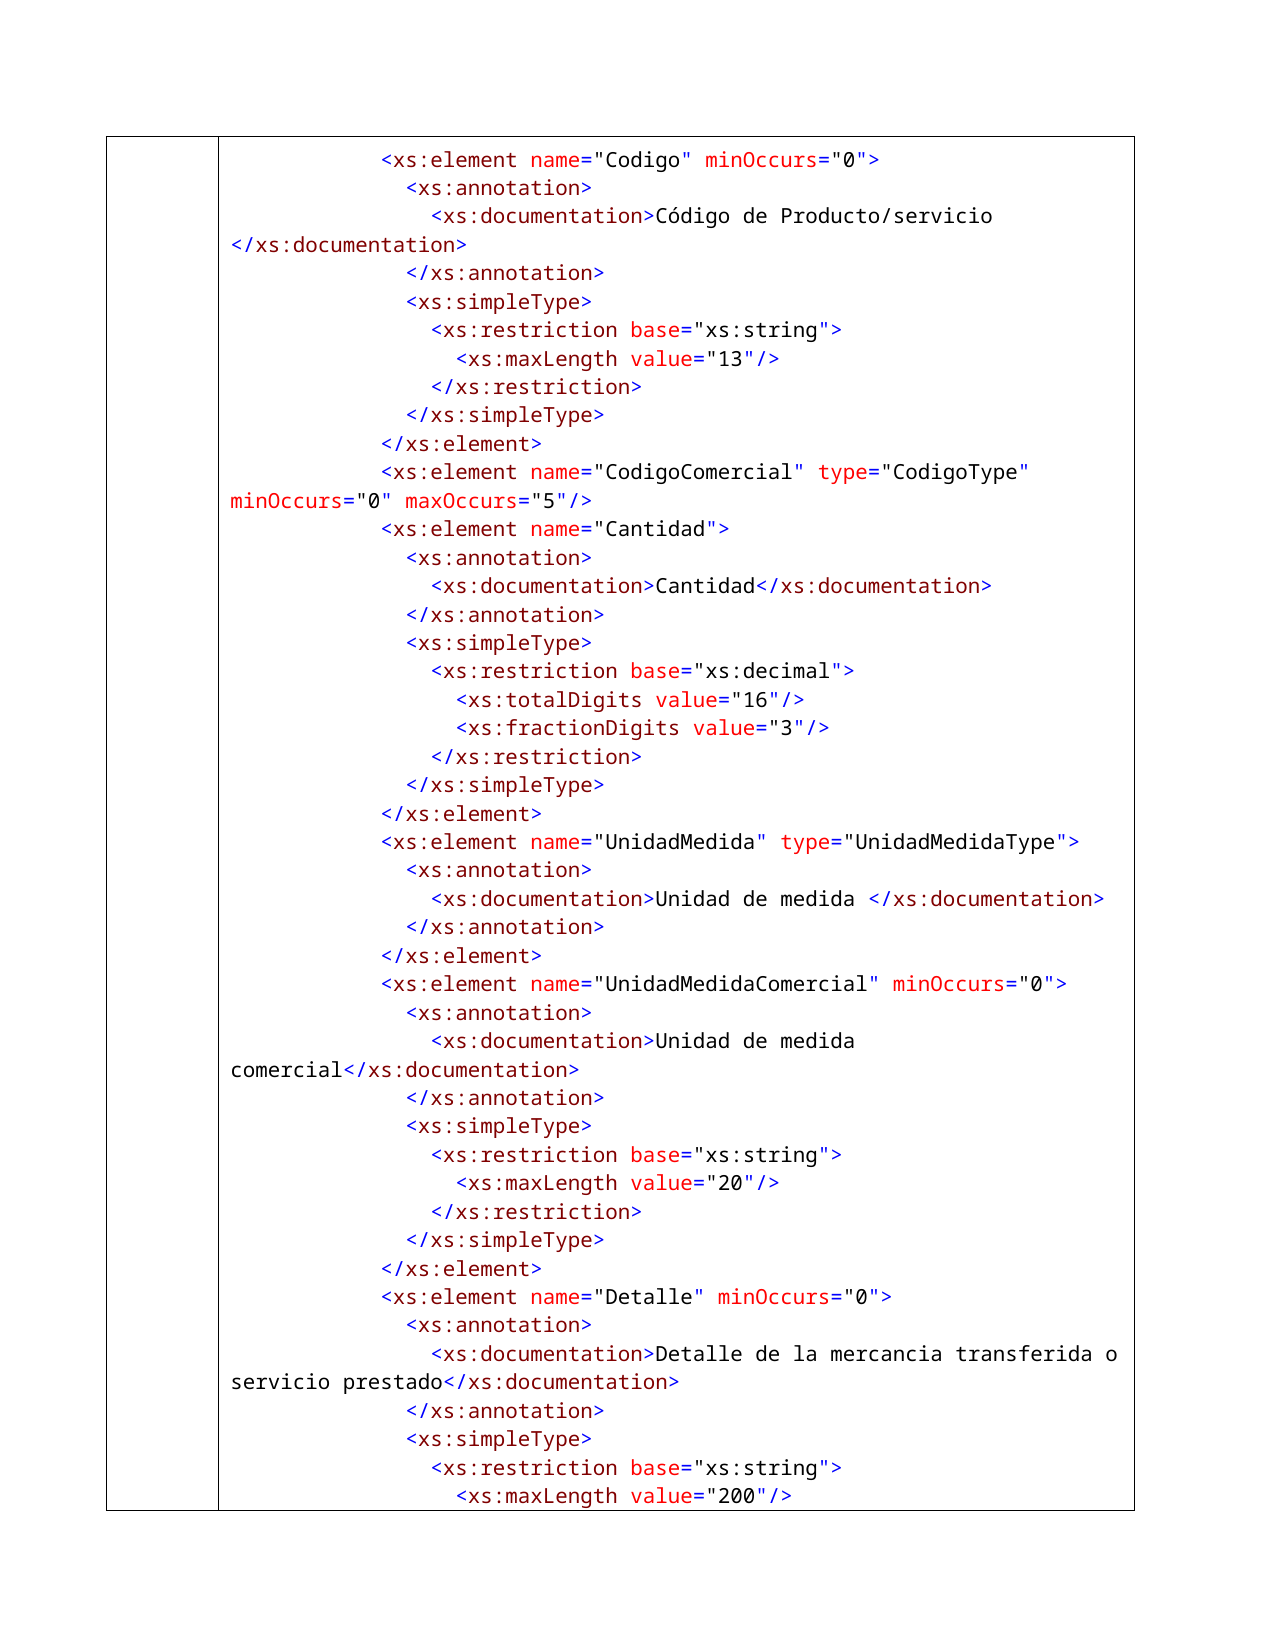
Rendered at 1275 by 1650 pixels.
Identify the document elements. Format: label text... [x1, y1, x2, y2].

table_cell <xs:element name="Codigo" minOccurs="0"> <xs:annotation> <xs:documentation>Código de Producto/servicio </xs:documentation> </xs:annotation> <xs:simpleType> <xs:restriction base="xs:string"> <xs:maxLength value="13"/> </xs:restriction> </xs:simpleType> </xs:element> <xs:element name="CodigoComercial" type="CodigoType" minOccurs="0" maxOccurs="5"/> <xs:element name="Cantidad"> <xs:annotation> <xs:documentation>Cantidad</xs:documentation> </xs:annotation> <xs:simpleType> <xs:restriction base="xs:decimal"> <xs:totalDigits value="16"/> <xs:fractionDigits value="3"/> </xs:restriction> </xs:simpleType> </xs:element> <xs:element name="UnidadMedida" type="UnidadMedidaType"> <xs:annotation> <xs:documentation>Unidad de medida </xs:documentation> </xs:annotation> </xs:element> <xs:element name="UnidadMedidaComercial" minOccurs="0"> <xs:annotation> <xs:documentation>Unidad de medida comercial</xs:documentation> </xs:annotation> <xs:simpleType> <xs:restriction base="xs:string"> <xs:maxLength value="20"/> </xs:restriction> </xs:simpleType> </xs:element> <xs:element name="Detalle" minOccurs="0"> <xs:annotation> <xs:documentation>Detalle de la mercancia transferida o servicio prestado</xs:documentation> </xs:annotation> <xs:simpleType> <xs:restriction base="xs:string"> <xs:maxLength value="200"/> [219, 137, 1134, 1510]
table_cell [107, 137, 218, 1510]
